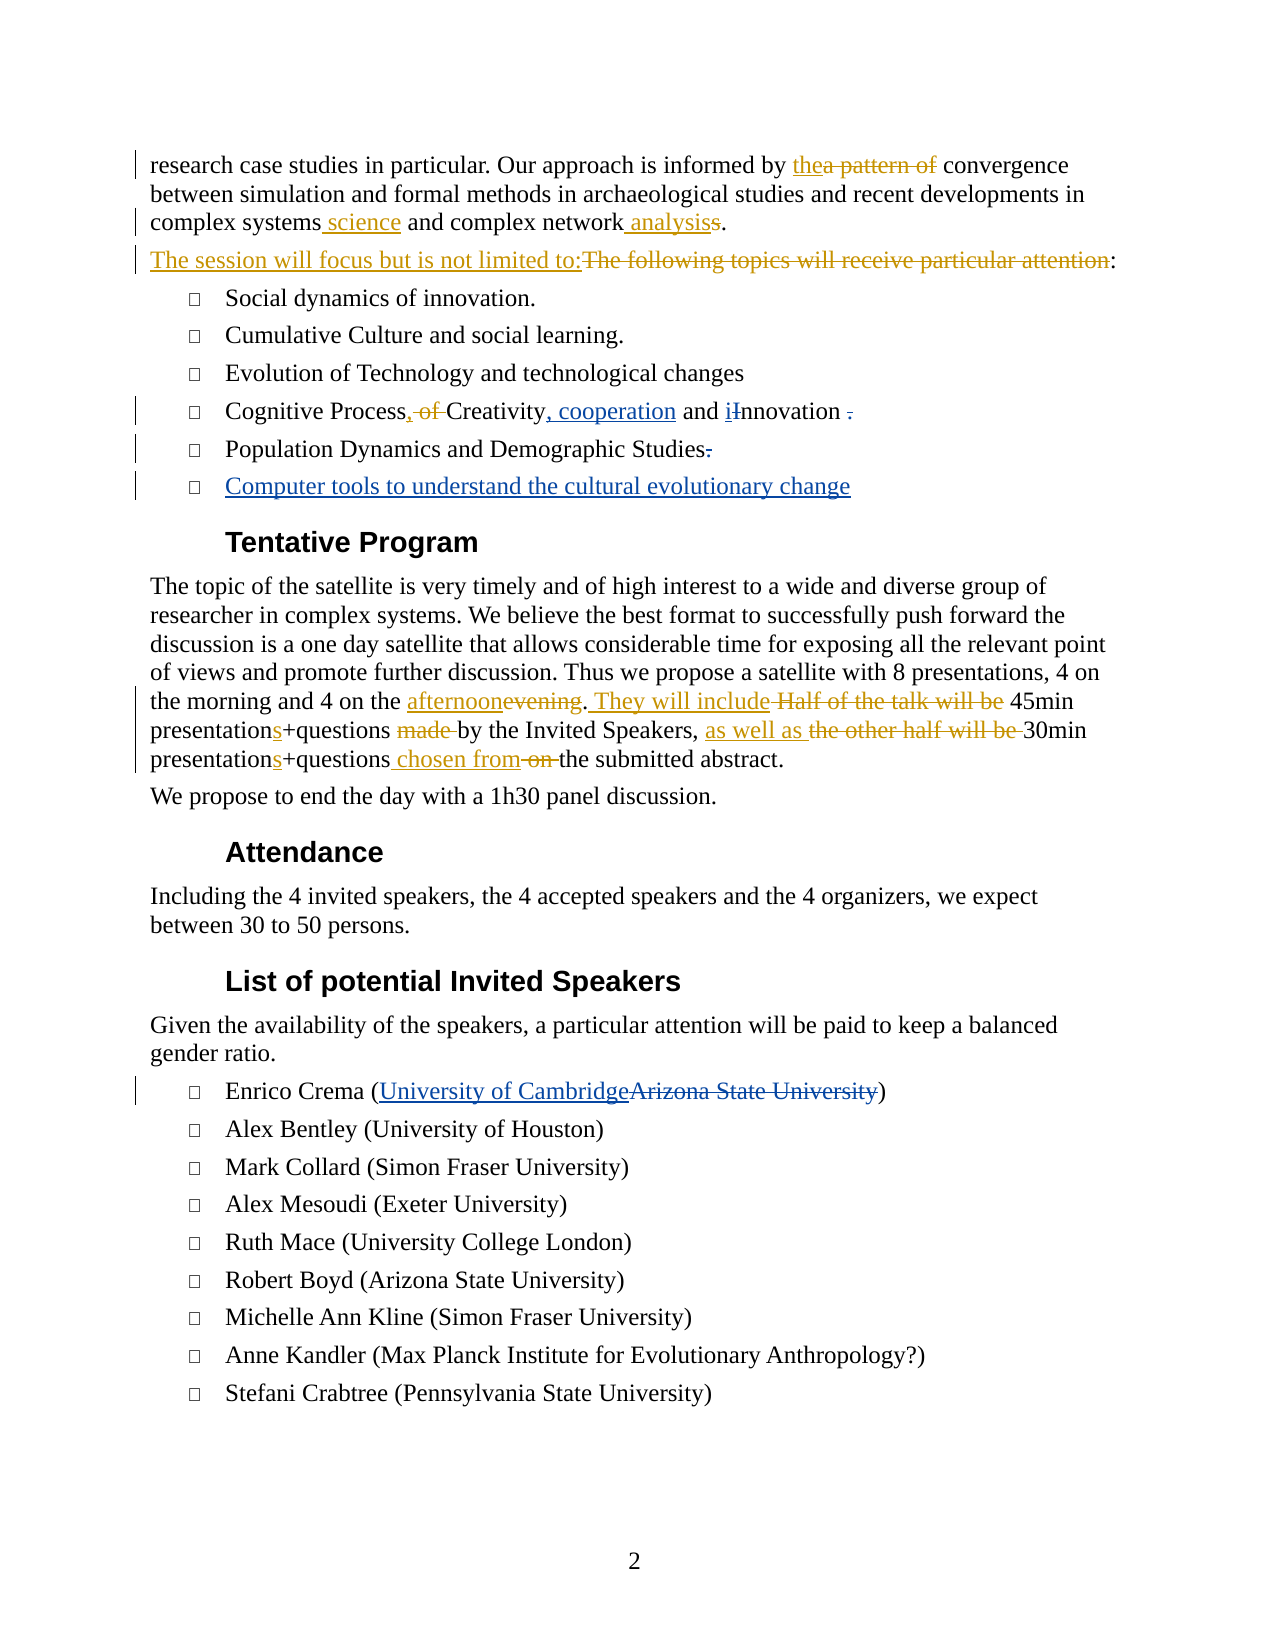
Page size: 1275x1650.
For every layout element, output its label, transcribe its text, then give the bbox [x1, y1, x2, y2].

list Cognitive Process,Creativity, cooperation and innovation [187, 396, 1125, 425]
list Social dynamics of innovation. [187, 283, 1125, 312]
list Robert Boyd (Arizona State University) [187, 1265, 1125, 1293]
list Cumulative Culture and social learning. [187, 321, 1125, 349]
text Including the 4 invited speakers, the 4 accepted speakers and the 4 organizers, we expect between 30 to 50 persons. [150, 881, 1125, 939]
list Evolution of Technology and technological changes [187, 358, 1125, 387]
list Computer tools to understand the cultural evolutionary change [187, 471, 1125, 500]
list Anne Kandler (Max Planck Institute for Evolutionary Anthropology?) [187, 1340, 1125, 1369]
list Michelle Ann Kline (Simon Fraser University) [187, 1302, 1125, 1331]
subtitle Tentative Program [150, 525, 1125, 559]
list Population Dynamics and Demographic Studies [187, 434, 1125, 462]
text We propose to end the day with a 1h30 panel discussion. [150, 781, 1125, 810]
text Given the availability of the speakers, a particular attention will be paid to keep a balanced gender ratio. [150, 1010, 1125, 1067]
subtitle Attendance [150, 835, 1125, 869]
list Mark Collard (Simon Fraser University) [187, 1152, 1125, 1180]
list Alex Mesoudi (Exeter University) [187, 1189, 1125, 1218]
text The topic of the satellite is very timely and of high interest to a wide and diverse group of researcher in complex systems. We believe the best format to successfully push forward the discussion is a one day satellite that allows considerable time for exposing all the relevant point of views and promote further discussion. Thus we propose a satellite with 8 presentations, 4 on the morning and 4 on the afternoon. They will include 45min presentations+questions by the Invited Speakers, as well as 30min presentations+questions chosen fromthe submitted abstract. [150, 571, 1125, 772]
list Ruth Mace (University College London) [187, 1227, 1125, 1256]
list Enrico Crema (University of Cambridge) [187, 1076, 1125, 1105]
text In this satellite meeting we want to bring together a community of researchers coming from different scientific domains and interested in different aspect of the evolution of social and cultural complexity. From archaeologists, to linguists, social scientists, historians and artificial intelligence specialists - the topic of sociocultural complexity transgresses traditional discipline boundaries. We want to establish and promote a constructive dialogue incorporating different perspectives: theoretical as well as empirical approaches, research based on historical and archaeological sources, as well as actual evidences and contemporary theories. We are particularly interested in formal approaches which enable more constructive theory building and hypothesis testing. However, even establishing common vocabulary of terms and concepts and discussing the main methodological challenges in studying sociocultural complexity is an important step towards a more cohesive framework for the understanding of cultural evolution in general and for individual research case studies in particular. Our approach is informed by the convergence between simulation and formal methods in archaeological studies and recent developments in complex systems science and complex network analysis. [150, 150, 1125, 236]
text The session will focus but is not limited to:: [150, 245, 1125, 274]
list Stefani Crabtree (Pennsylvania State University) [187, 1378, 1125, 1407]
subtitle List of potential Invited Speakers [150, 964, 1125, 997]
list Alex Bentley (University of Houston) [187, 1114, 1125, 1143]
